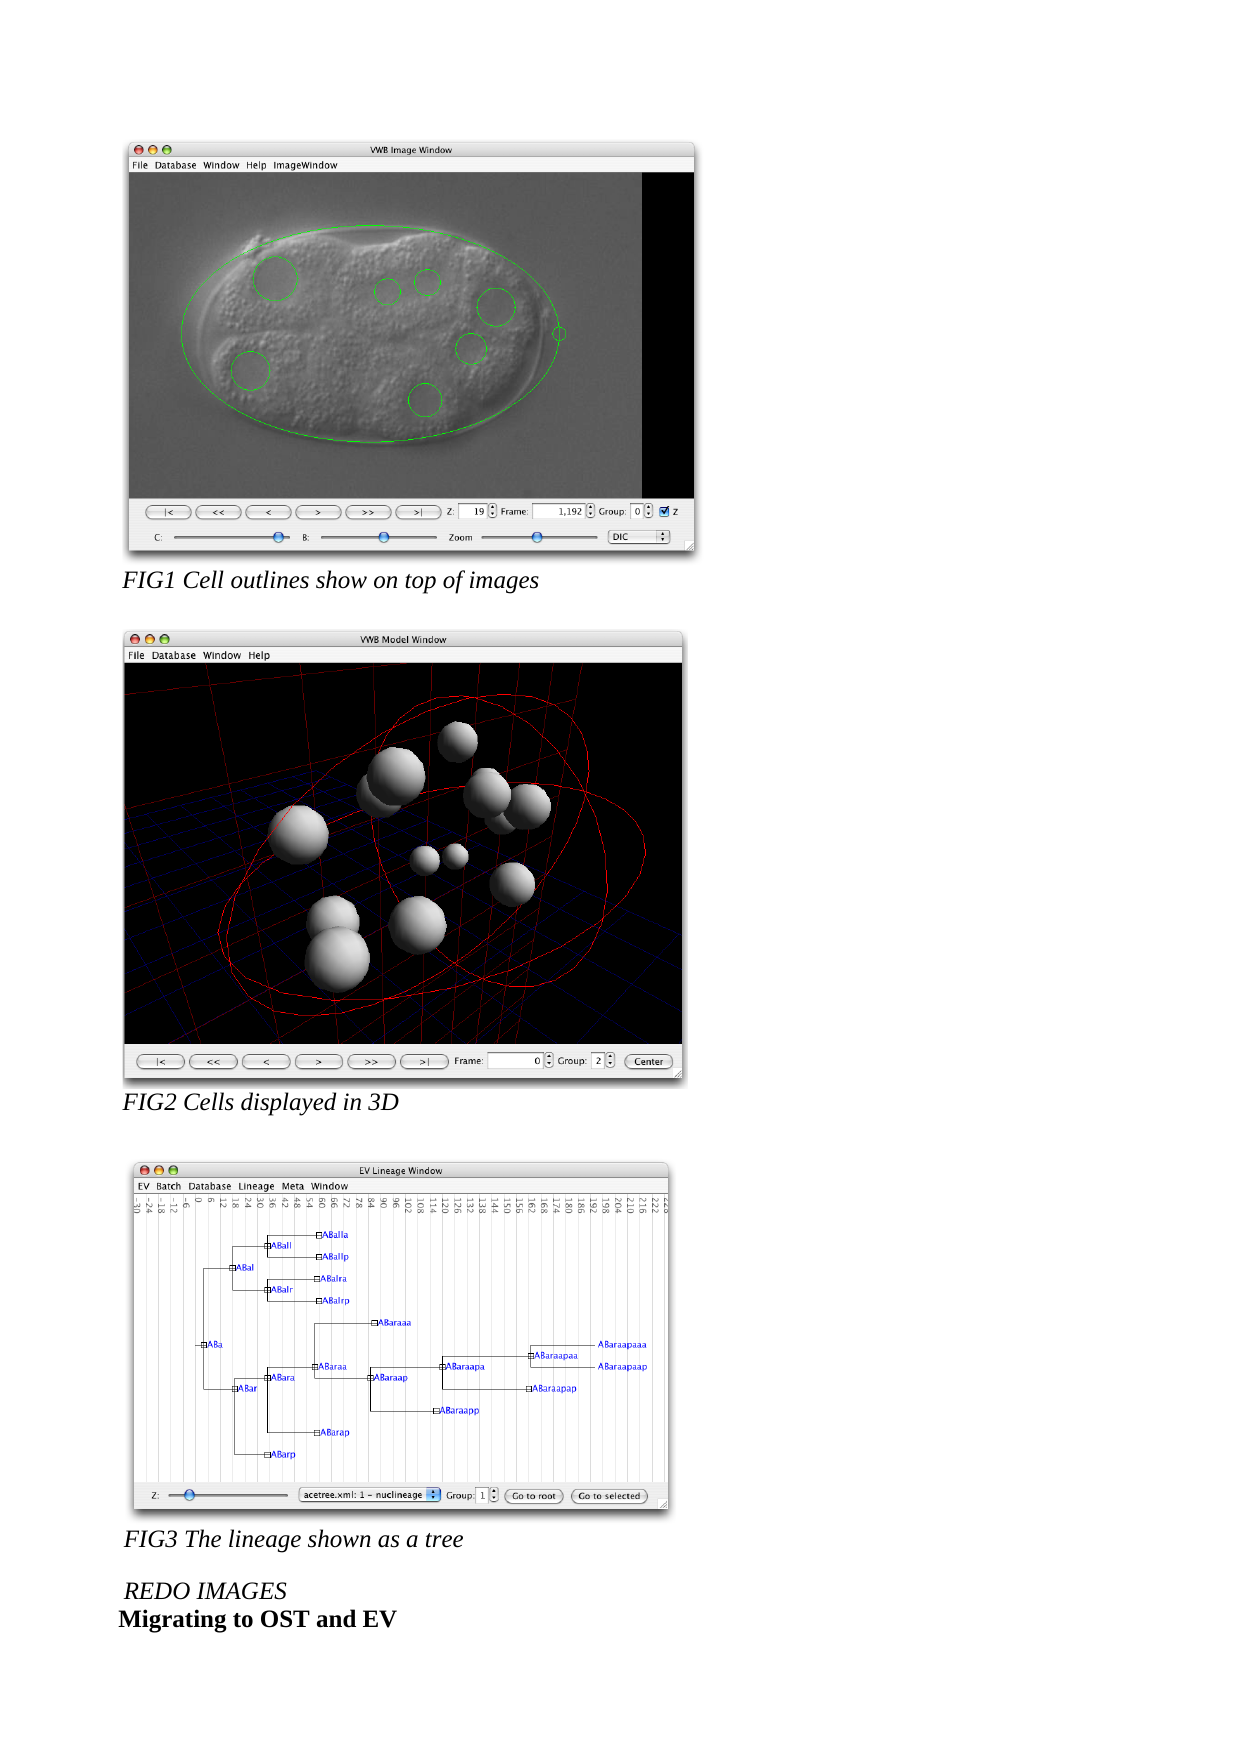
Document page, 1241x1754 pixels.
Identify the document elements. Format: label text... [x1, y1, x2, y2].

text FIG2 Cells displayed in 3D [122, 1089, 688, 1116]
picture [123, 1158, 677, 1525]
subtitle Migrating to OST and EV [118, 118, 1122, 1633]
text FIG3 The lineage shown as a tree [123, 1525, 676, 1552]
text REDO IMAGES [123, 1577, 676, 1605]
picture [122, 629, 688, 1089]
picture [122, 139, 705, 567]
text FIG1 Cell outlines show on top of images [122, 567, 704, 594]
